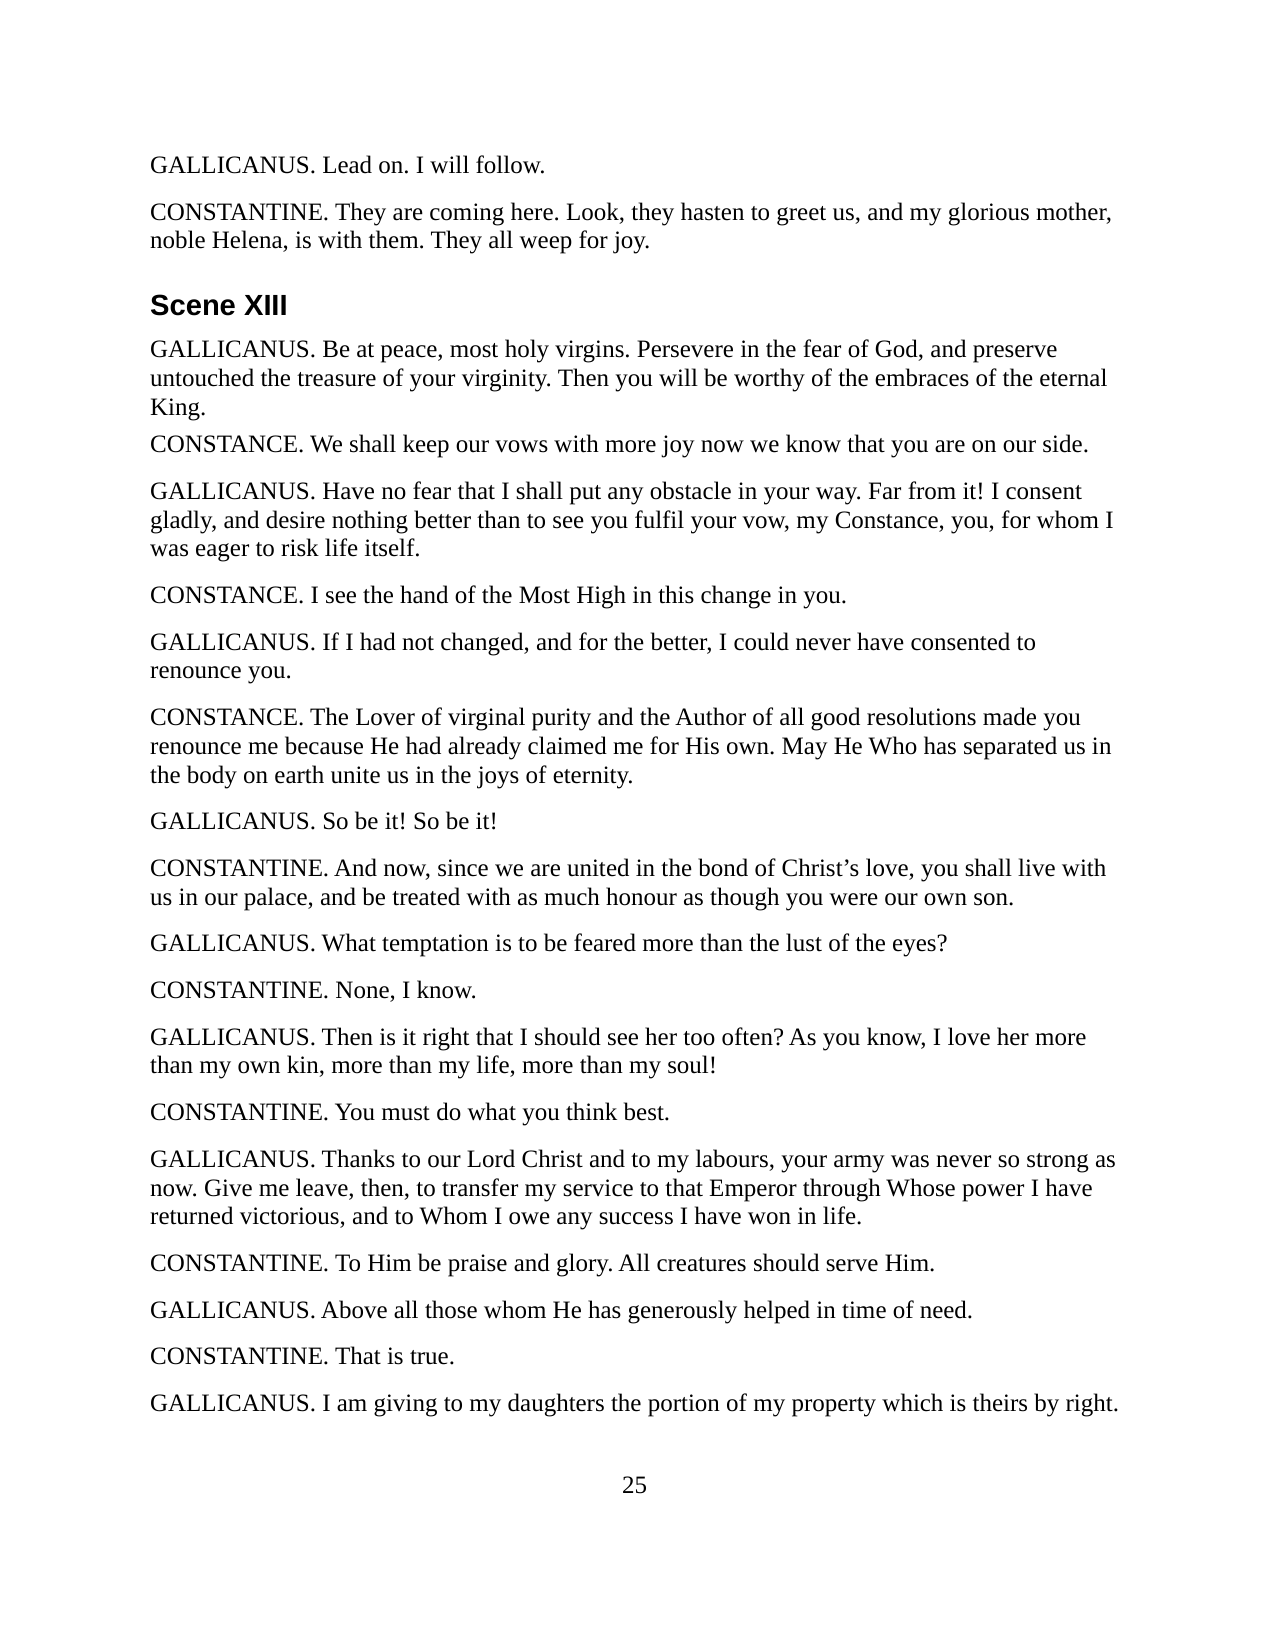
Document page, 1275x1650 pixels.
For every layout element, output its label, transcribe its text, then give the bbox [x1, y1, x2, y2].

text GALLICANUS. Thanks to our Lord Christ and to my labours, your army was never so strong as now. Give me leave, then, to transfer my service to that Emperor through Whose power I have returned victorious, and to Whom I owe any success I have won in life. [150, 1144, 1125, 1230]
text CONSTANTINE. They are coming here. Look, they hasten to greet us, and my glorious mother, noble Helena, is with them. They all weep for joy. [150, 197, 1125, 254]
text GALLICANUS. Then is it right that I should see her too often? As you know, I love her more than my own kin, more than my life, more than my soul! [150, 1022, 1125, 1079]
text GALLICANUS. Lead on. I will follow. [150, 150, 1125, 179]
text GALLICANUS. Have no fear that I shall put any obstacle in your way. Far from it! I consent gladly, and desire nothing better than to see you fulfil your vow, my Constance, you, for whom I was eager to risk life itself. [150, 476, 1125, 562]
text CONSTANTINE. To Him be praise and glory. All creatures should serve Him. [150, 1248, 1125, 1277]
text CONSTANTINE. None, I know. [150, 975, 1125, 1004]
text GALLICANUS. Be at peace, most holy virgins. Persevere in the fear of God, and preserve untouched the treasure of your virginity. Then you will be worthy of the embraces of the eternal King. [150, 334, 1125, 420]
text CONSTANCE. The Lover of virginal purity and the Author of all good resolutions made you renounce me because He had already claimed me for His own. May He Who has separated us in the body on earth unite us in the joys of eternity. [150, 702, 1125, 788]
text CONSTANTINE. That is true. [150, 1341, 1125, 1370]
text CONSTANTINE. You must do what you think best. [150, 1097, 1125, 1126]
text GALLICANUS. What temptation is to be feared more than the lust of the eyes? [150, 928, 1125, 957]
text CONSTANCE. We shall keep our vows with more joy now we know that you are on our side. [150, 429, 1125, 458]
text GALLICANUS. So be it! So be it! [150, 806, 1125, 835]
text GALLICANUS. I am giving to my daughters the portion of my property which is theirs by right. [150, 1388, 1125, 1417]
text GALLICANUS. Above all those whom He has generously helped in time of need. [150, 1295, 1125, 1323]
subtitle Scene XIII [150, 288, 1125, 322]
text CONSTANCE. I see the hand of the Most High in this change in you. [150, 580, 1125, 609]
text GALLICANUS. If I had not changed, and for the better, I could never have consented to renounce you. [150, 627, 1125, 684]
text CONSTANTINE. And now, since we are united in the bond of Christ’s love, you shall live with us in our palace, and be treated with as much honour as though you were our own son. [150, 853, 1125, 911]
